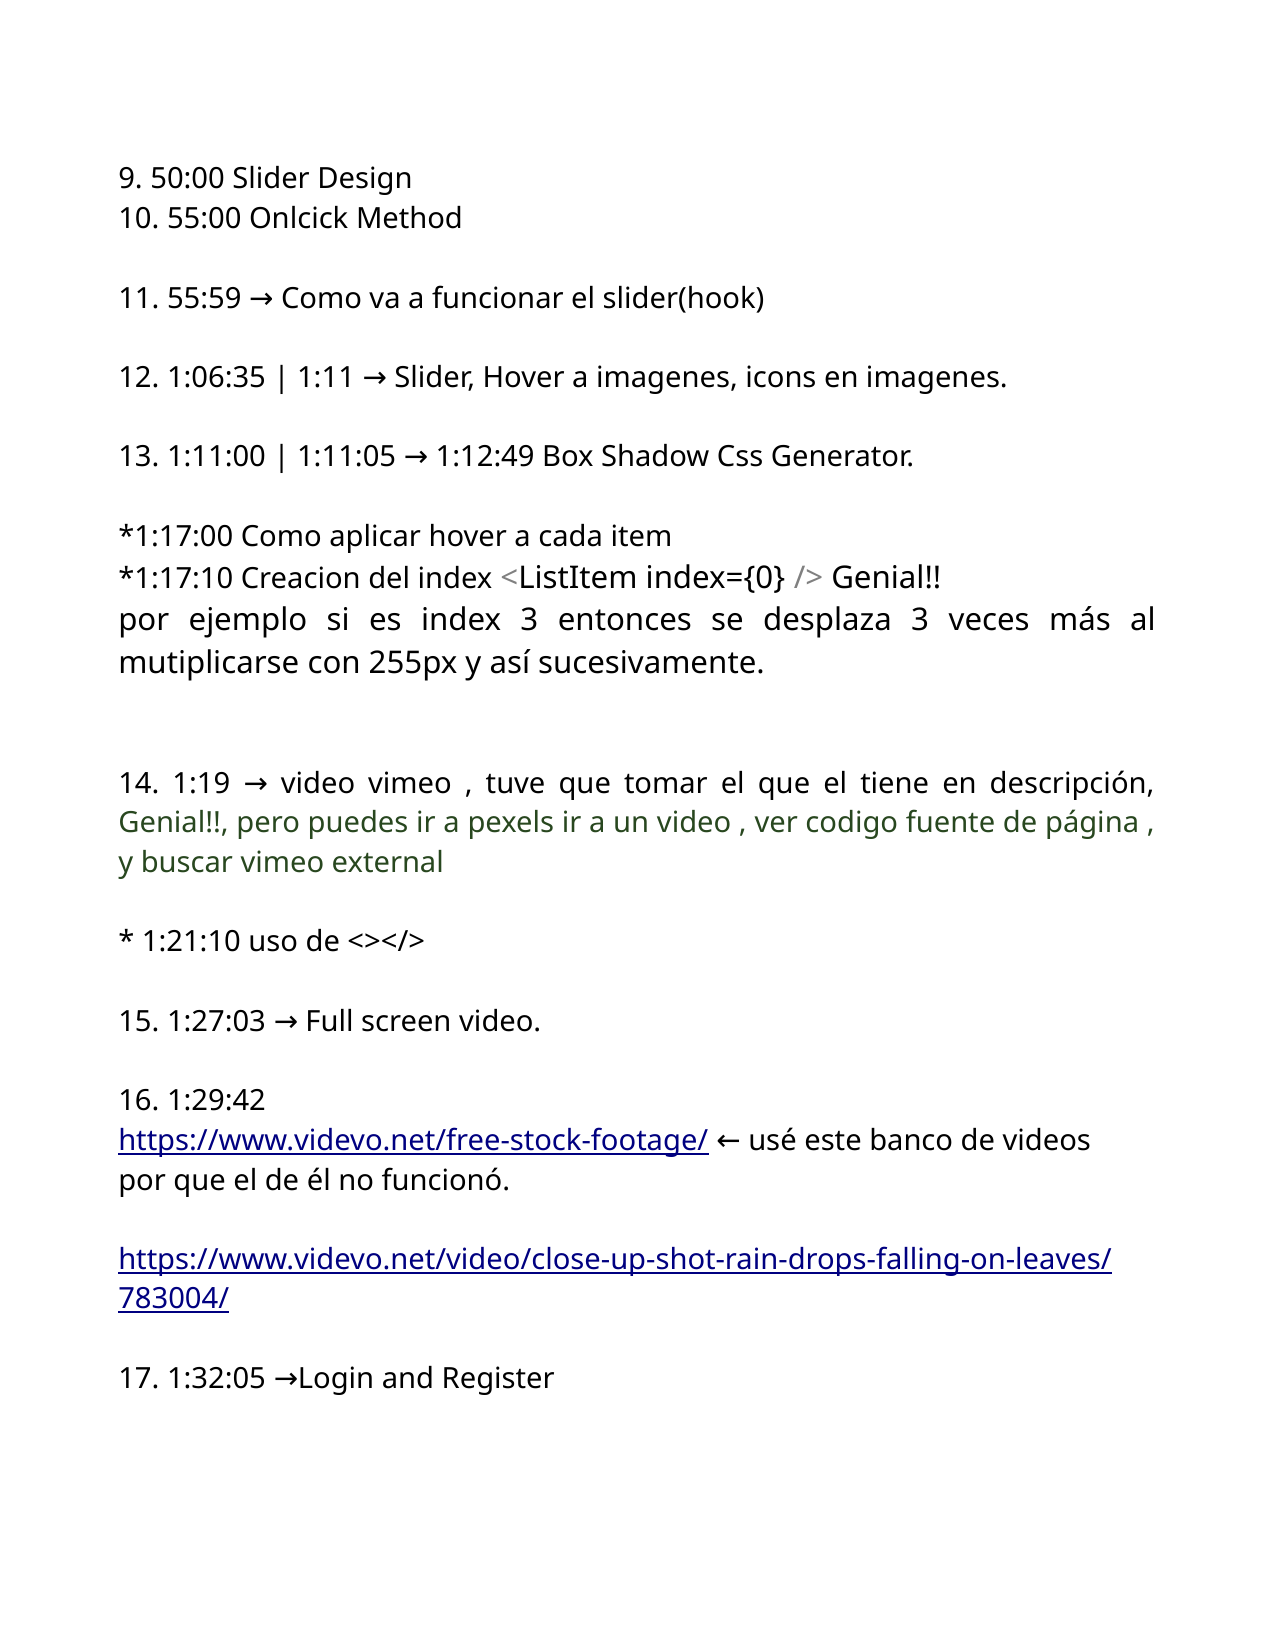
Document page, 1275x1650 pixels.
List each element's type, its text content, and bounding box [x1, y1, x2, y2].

text 9. 50:00 Slider Design [118, 158, 1157, 197]
text 15. 1:27:03 → Full screen video. [118, 1000, 1157, 1040]
text *1:17:10 Creacion del index <ListItem index={0} /> Genial!! [118, 555, 1157, 597]
text 11. 55:59 → Como va a funcionar el slider(hook) [118, 277, 1157, 317]
text 12. 1:06:35 | 1:11 → Slider, Hover a imagenes, icons en imagenes. [118, 356, 1157, 396]
text * 1:21:10 uso de <></> [118, 921, 1157, 960]
text por ejemplo si es index 3 entonces se desplaza 3 veces más al mutiplicarse con 255px y así sucesivamente. [118, 597, 1157, 682]
text 14. 1:19 → video vimeo , tuve que tomar el que el tiene en descripción, Genial!!, pero puedes ir a pexels ir a un video , ver codigo fuente de página , y buscar vimeo external [118, 762, 1157, 881]
text 10. 55:00 Onlcick Method [118, 197, 1157, 237]
text https://www.videvo.net/video/close-up-shot-rain-drops-falling-on-leaves/783004/ [118, 1238, 1157, 1317]
text 16. 1:29:42 [118, 1079, 1157, 1119]
text 13. 1:11:00 | 1:11:05 → 1:12:49 Box Shadow Css Generator. [118, 436, 1157, 475]
text 17. 1:32:05 →Login and Register [118, 1357, 1157, 1397]
text *1:17:00 Como aplicar hover a cada item [118, 515, 1157, 555]
text por que el de él no funcionó. [118, 1159, 1157, 1198]
text https://www.videvo.net/free-stock-footage/ ← usé este banco de videos [118, 1119, 1157, 1159]
